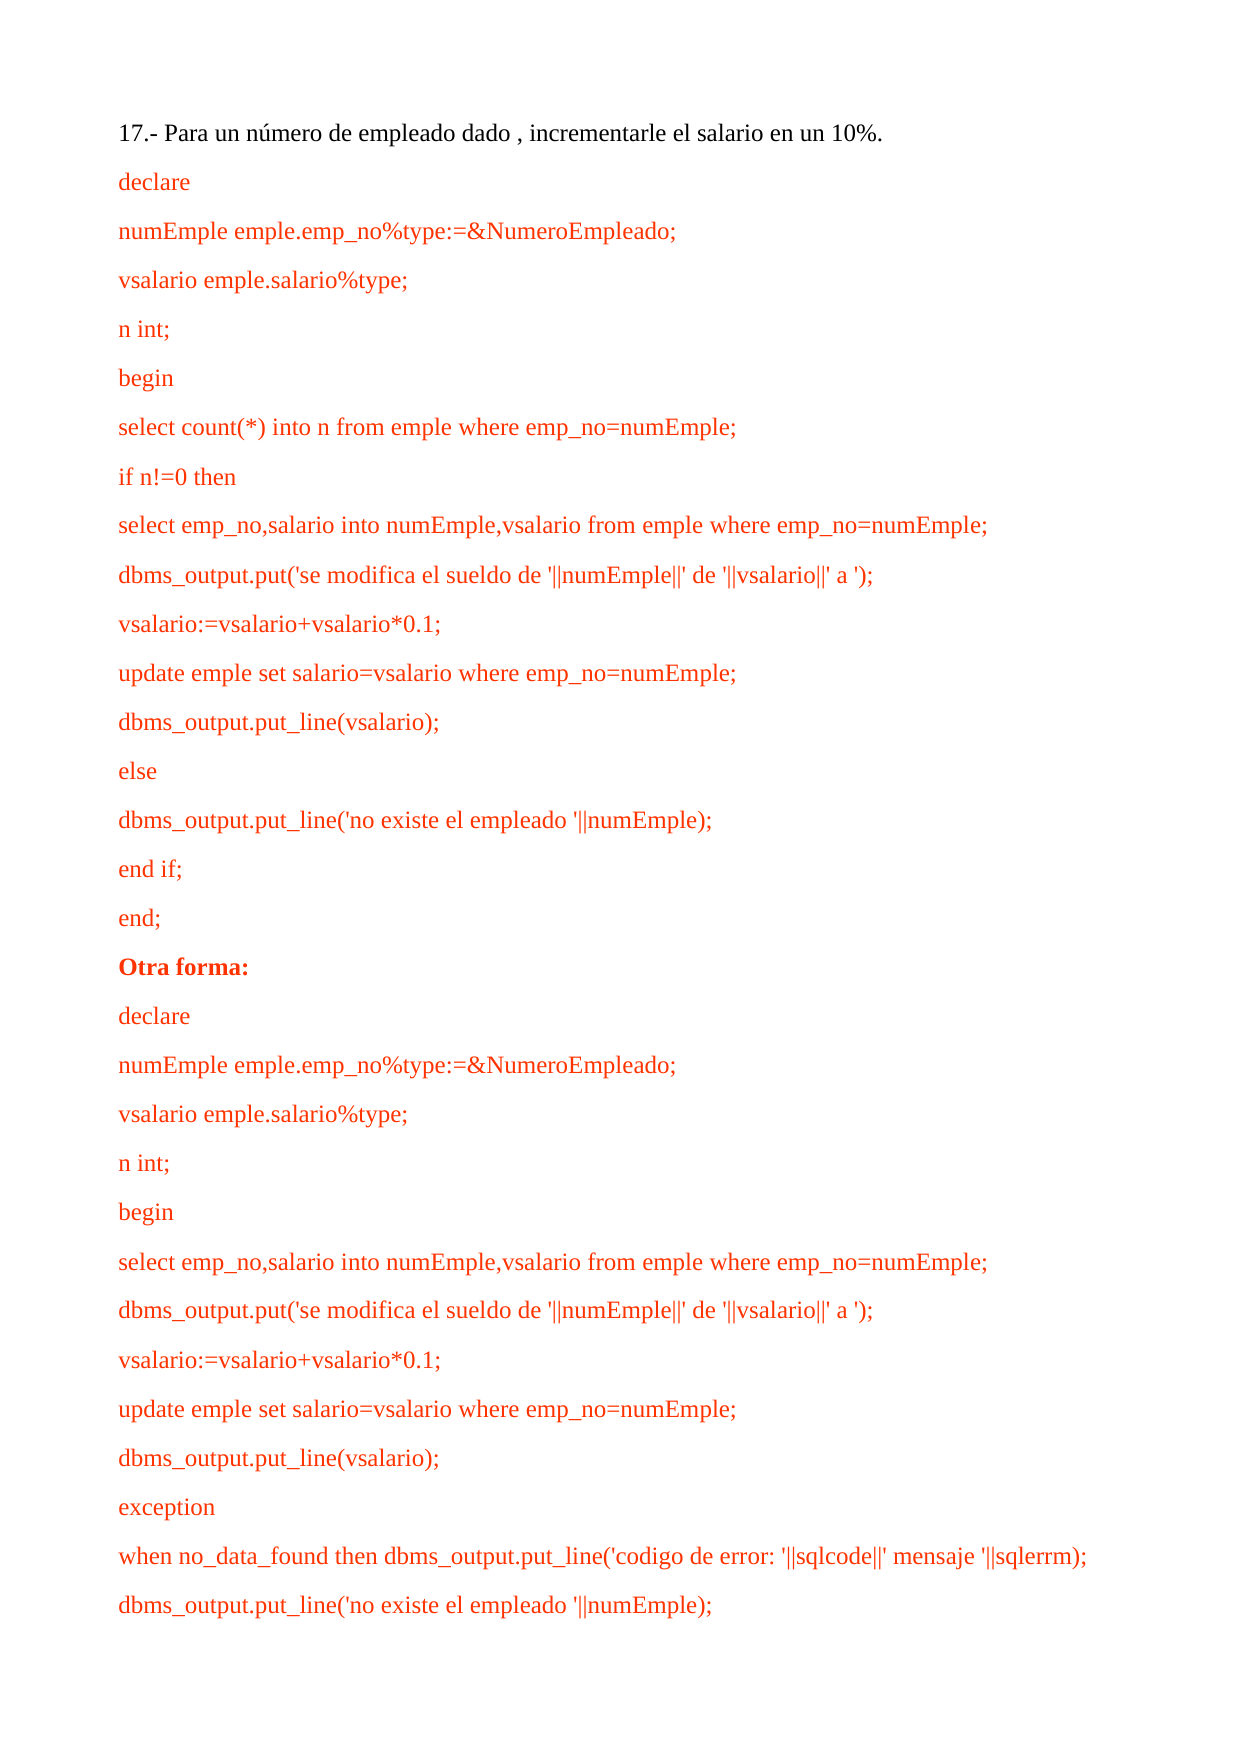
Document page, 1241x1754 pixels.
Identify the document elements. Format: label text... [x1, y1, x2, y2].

text dbms_output.put_line('no existe el empleado '||numEmple); [118, 805, 1122, 834]
text dbms_output.put('se modifica el sueldo de '||numEmple||' de '||vsalario||' a '); [118, 560, 1122, 588]
text else [118, 756, 1122, 785]
text vsalario:=vsalario+vsalario*0.1; [118, 609, 1122, 637]
text Otra forma: [118, 952, 1122, 981]
text select count(*) into n from emple where emp_no=numEmple; [118, 412, 1122, 441]
text vsalario emple.salario%type; [118, 1099, 1122, 1128]
text dbms_output.put('se modifica el sueldo de '||numEmple||' de '||vsalario||' a '); [118, 1296, 1122, 1324]
text select emp_no,salario into numEmple,vsalario from emple where emp_no=numEmple; [118, 1247, 1122, 1275]
text dbms_output.put_line(vsalario); [118, 707, 1122, 736]
text select emp_no,salario into numEmple,vsalario from emple where emp_no=numEmple; [118, 511, 1122, 539]
text end if; [118, 854, 1122, 883]
text declare [118, 1001, 1122, 1030]
text numEmple emple.emp_no%type:=&NumeroEmpleado; [118, 216, 1122, 245]
text if n!=0 then [118, 462, 1122, 490]
text begin [118, 1197, 1122, 1226]
text exception [118, 1492, 1122, 1521]
text begin [118, 363, 1122, 392]
text n int; [118, 1148, 1122, 1177]
text numEmple emple.emp_no%type:=&NumeroEmpleado; [118, 1050, 1122, 1079]
text dbms_output.put_line(vsalario); [118, 1443, 1122, 1472]
text vsalario emple.salario%type; [118, 265, 1122, 294]
text end; [118, 903, 1122, 932]
text when no_data_found then dbms_output.put_line('codigo de error: '||sqlcode||' mensaje '||sqlerrm); [118, 1541, 1122, 1570]
text declare [118, 167, 1122, 196]
text update emple set salario=vsalario where emp_no=numEmple; [118, 658, 1122, 687]
text 17.- Para un número de empleado dado , incrementarle el salario en un 10%. [118, 118, 1122, 147]
text vsalario:=vsalario+vsalario*0.1; [118, 1345, 1122, 1373]
text dbms_output.put_line('no existe el empleado '||numEmple); [118, 1590, 1122, 1619]
text n int; [118, 314, 1122, 343]
text update emple set salario=vsalario where emp_no=numEmple; [118, 1394, 1122, 1422]
